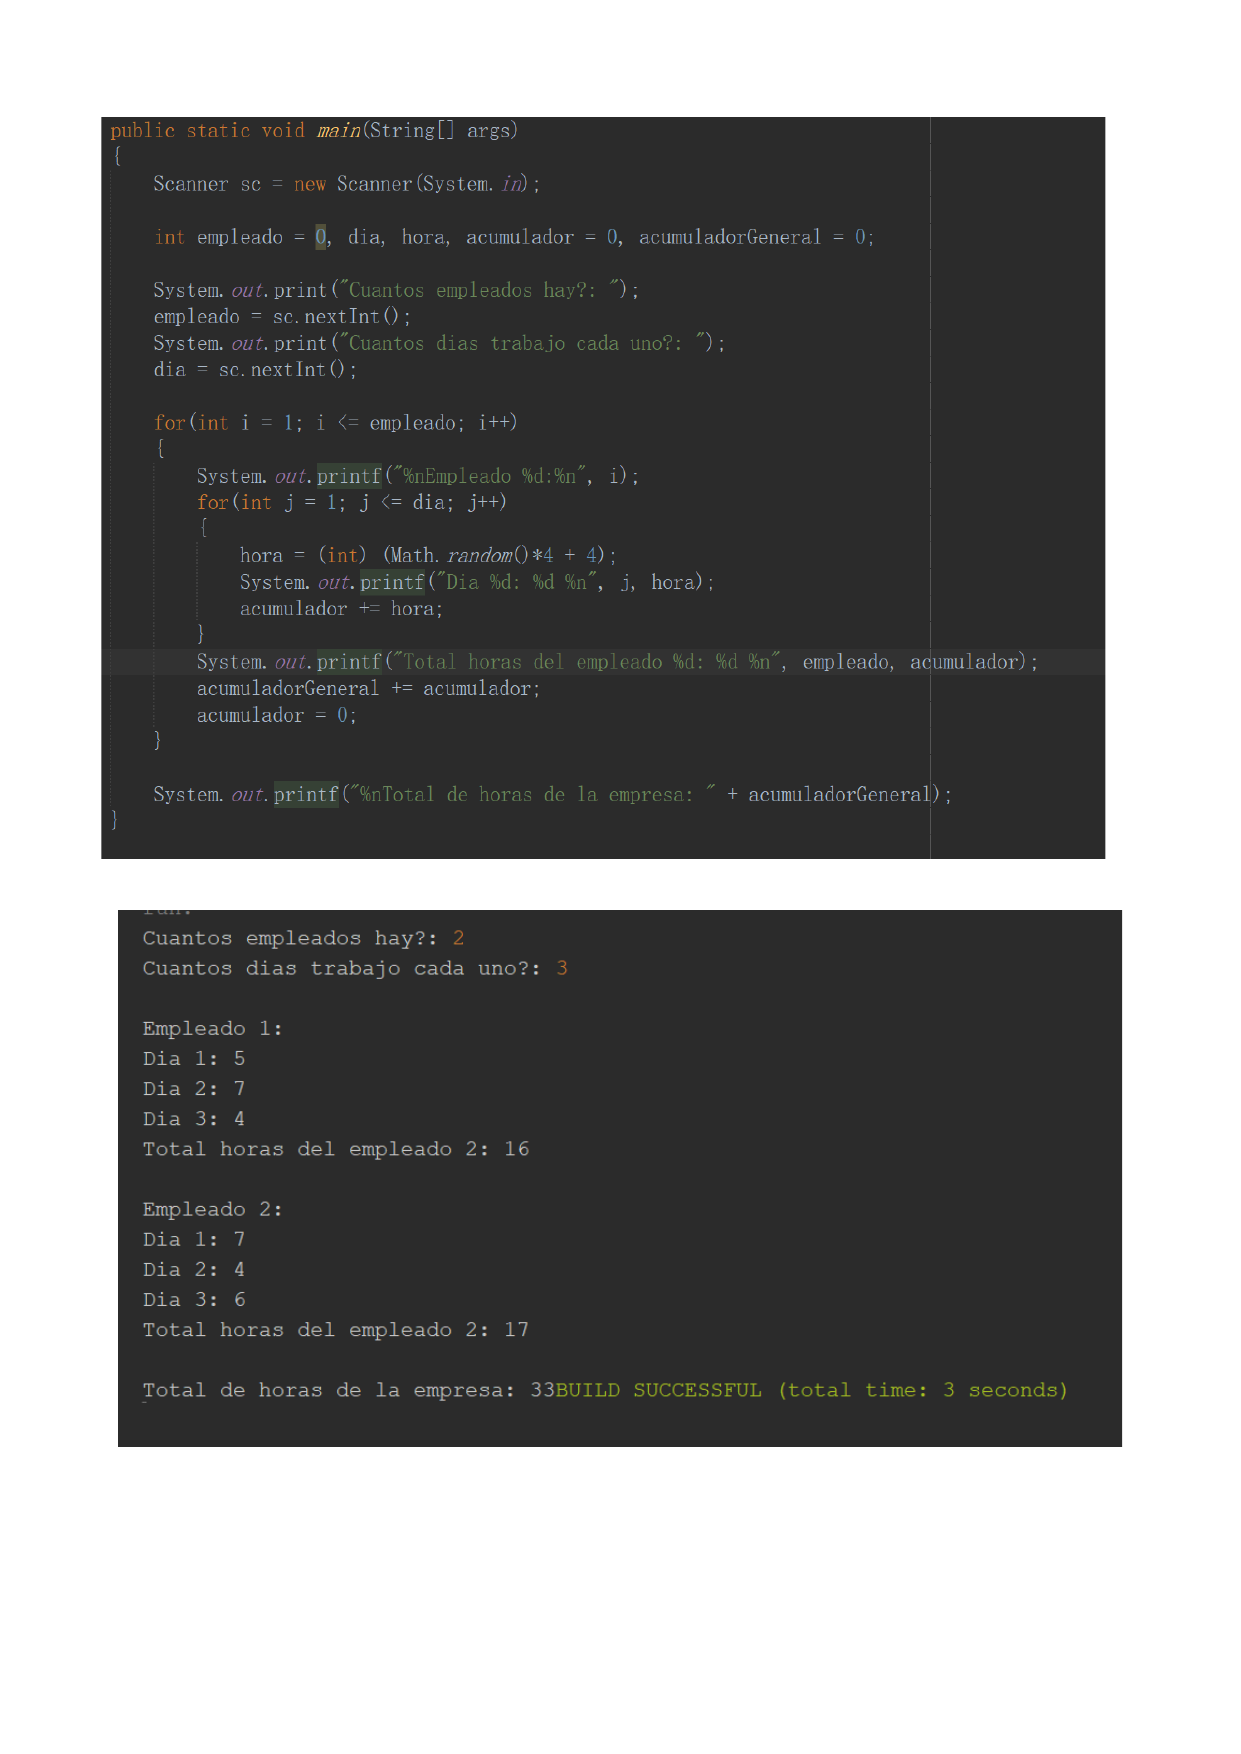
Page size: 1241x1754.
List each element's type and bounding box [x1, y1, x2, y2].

picture [101, 117, 1106, 859]
picture [118, 910, 1123, 1447]
